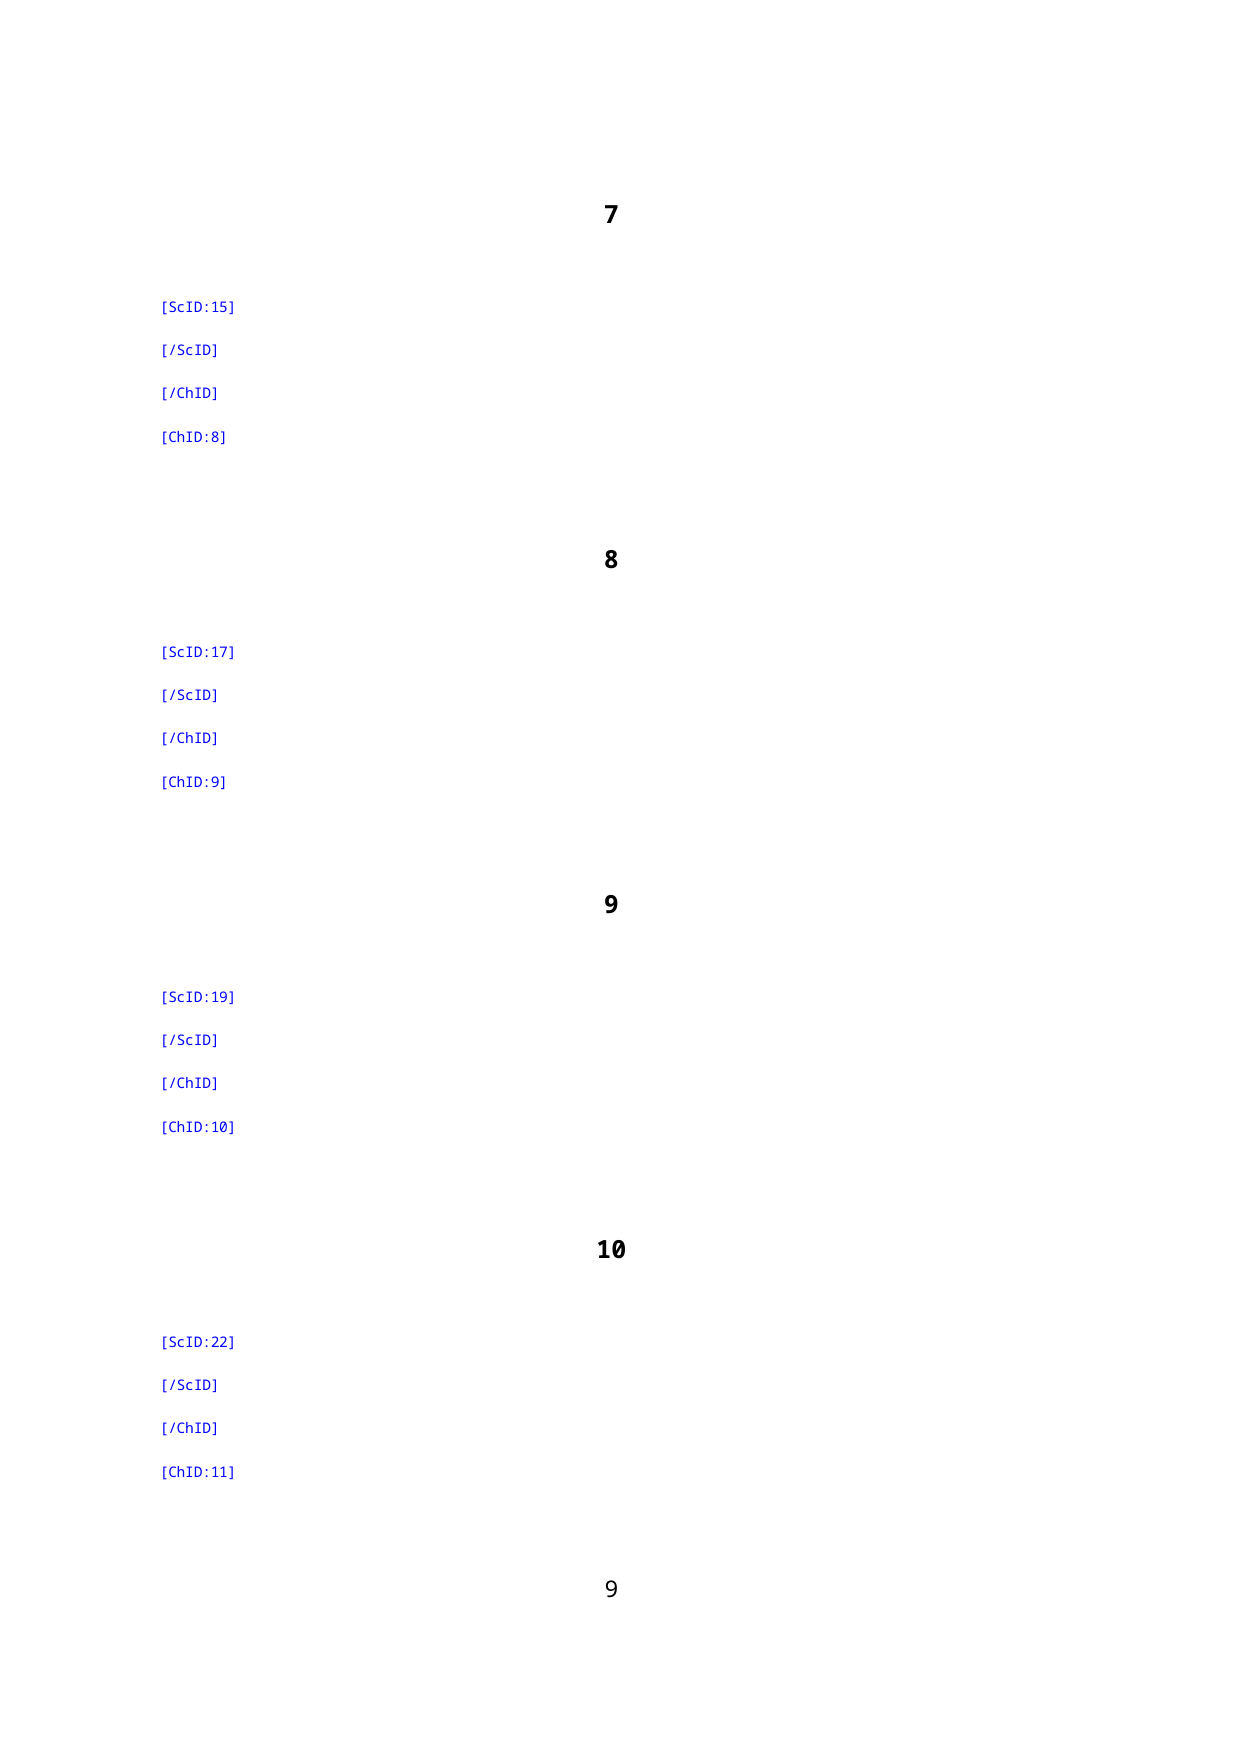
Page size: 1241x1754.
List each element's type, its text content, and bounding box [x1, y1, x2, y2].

text [/ScID] [159, 1353, 1063, 1396]
text [/ChID] [159, 1051, 1063, 1094]
text [ChID:10] [159, 1094, 1063, 1138]
text [ChID:8] [159, 404, 1063, 448]
text [ScID:17] [159, 620, 1063, 663]
text [/ChID] [159, 1396, 1063, 1439]
text [ScID:15] [159, 275, 1063, 318]
text [ScID:22] [159, 1310, 1063, 1353]
text [ChID:9] [159, 749, 1063, 793]
subtitle 10 [159, 1224, 1063, 1267]
text [/ChID] [159, 706, 1063, 749]
text [ChID:11] [159, 1439, 1063, 1483]
text [/ScID] [159, 318, 1063, 361]
text [/ScID] [159, 1008, 1063, 1051]
text [/ScID] [159, 663, 1063, 706]
subtitle 7 [159, 189, 1063, 232]
subtitle 8 [159, 534, 1063, 577]
text [/ChID] [159, 361, 1063, 404]
text [ScID:19] [159, 965, 1063, 1008]
subtitle 9 [159, 879, 1063, 922]
